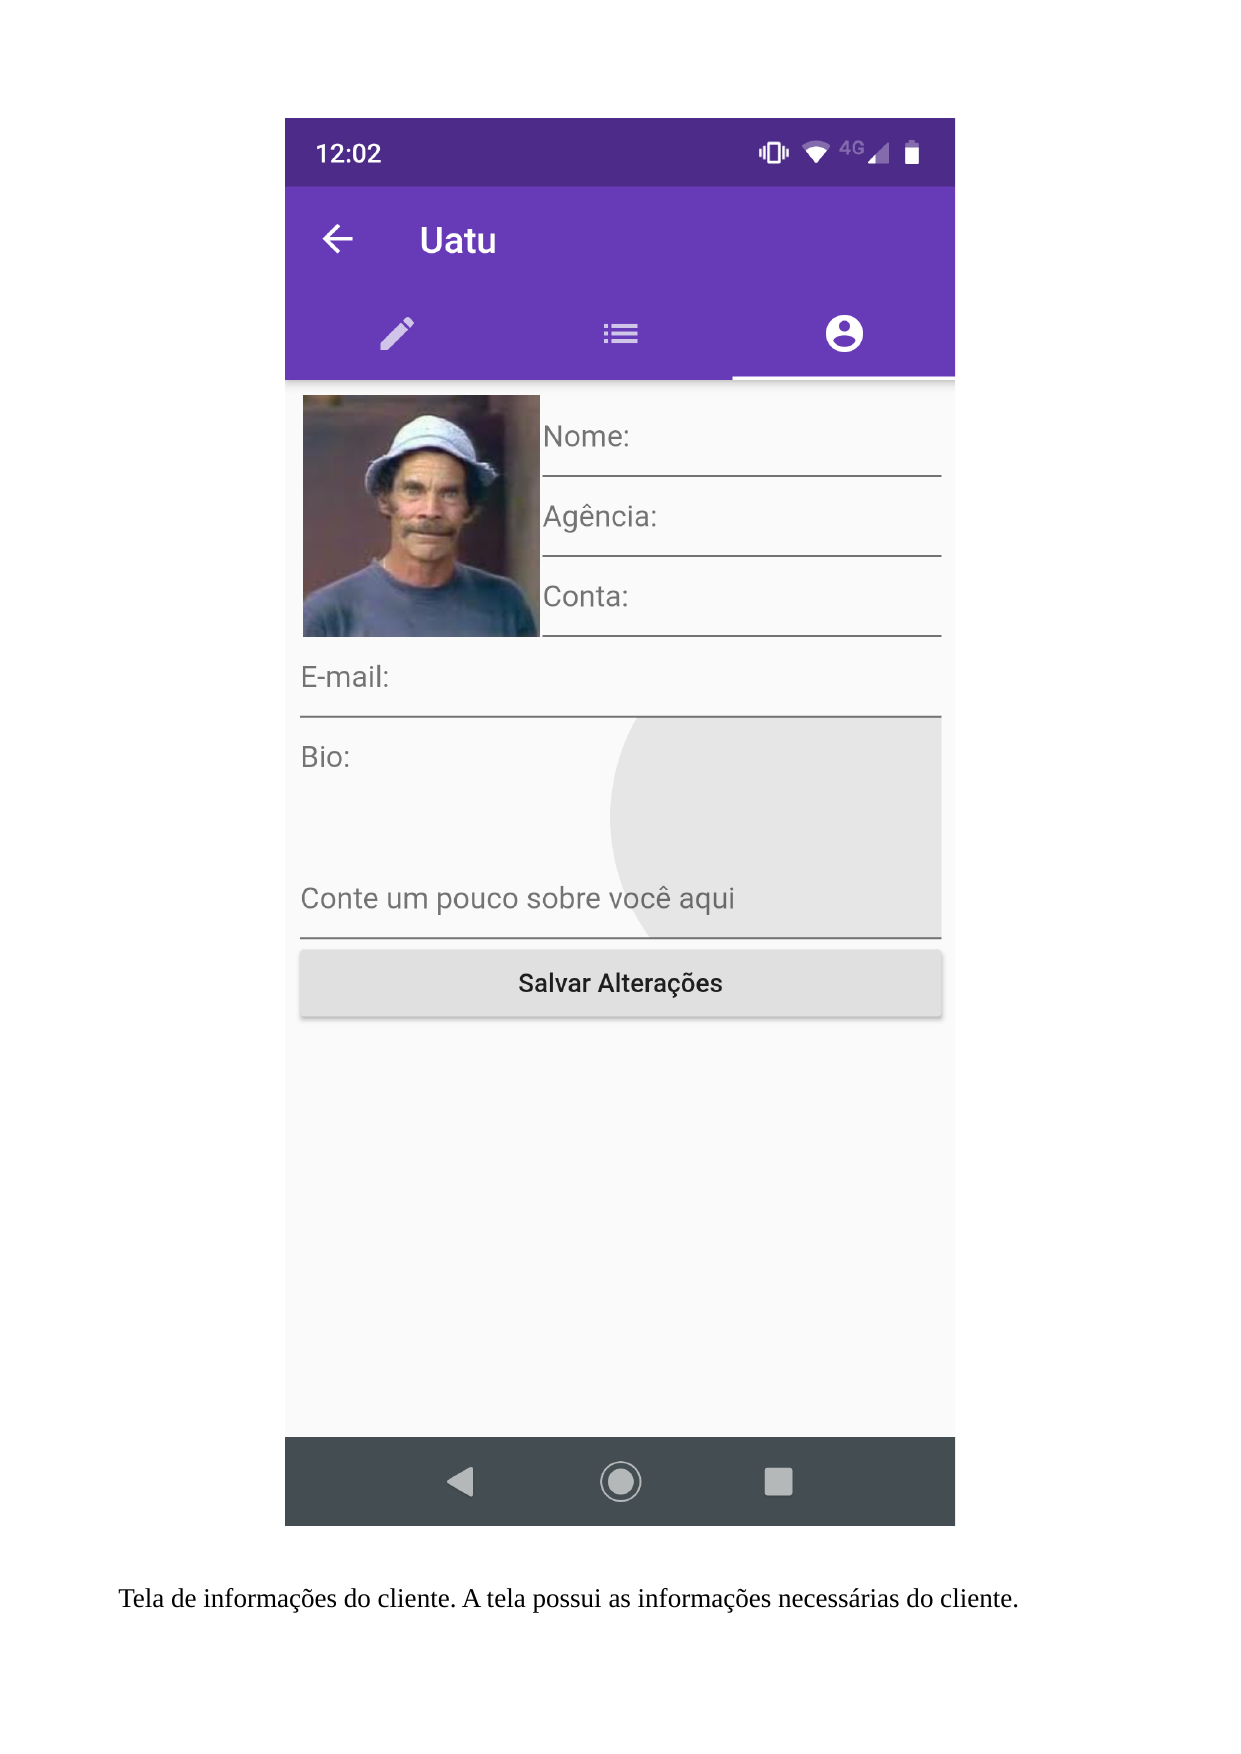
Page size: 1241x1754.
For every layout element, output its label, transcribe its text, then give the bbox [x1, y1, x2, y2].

picture [285, 118, 955, 1526]
text Tela de informações do cliente. A tela possui as informações necessárias do cliente. [118, 1582, 1122, 1613]
